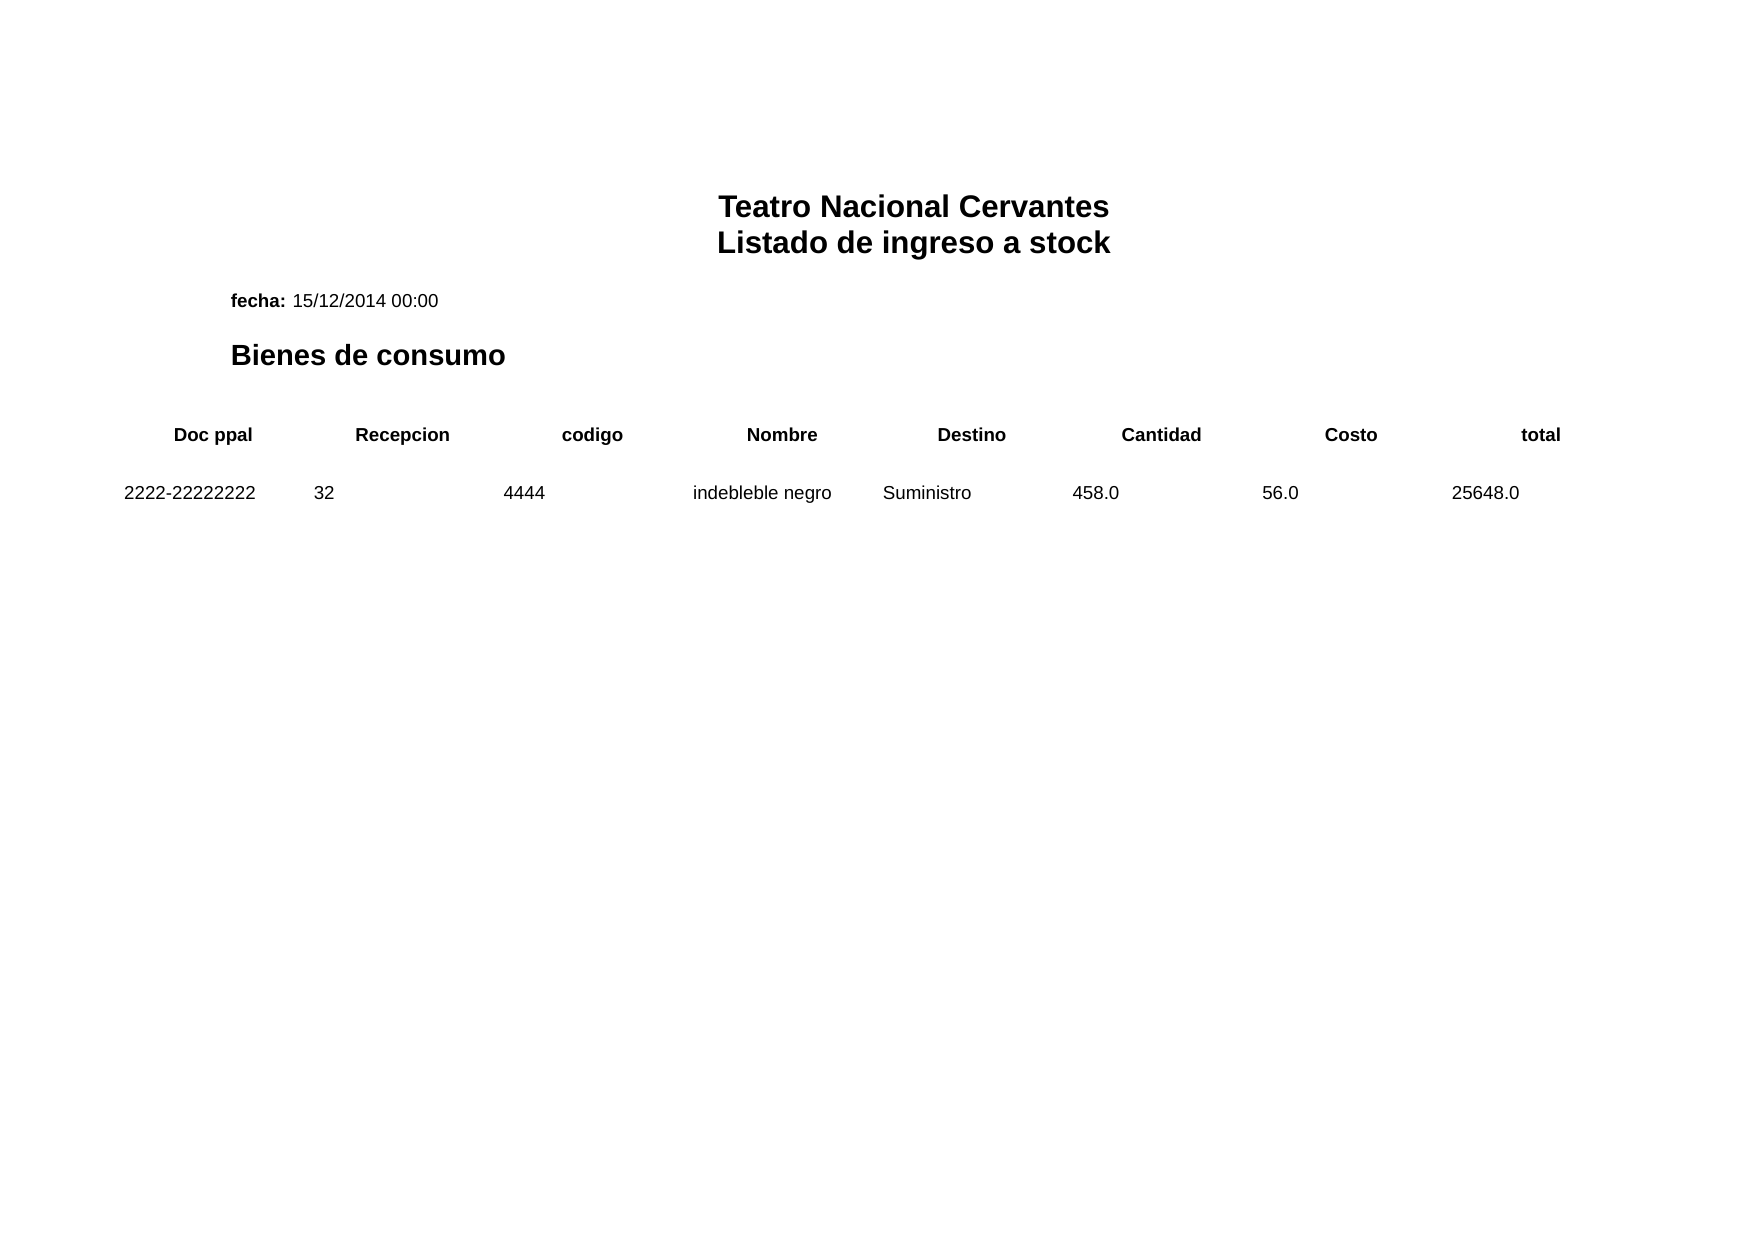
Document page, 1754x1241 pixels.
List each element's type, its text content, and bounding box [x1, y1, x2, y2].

text fecha: 15/12/2014 00:00 [118, 284, 1636, 313]
text Teatro Nacional Cervantes [118, 188, 1636, 224]
text Bienes de consumo [231, 338, 1636, 372]
table_header Doc ppal [118, 393, 308, 451]
table_cell 2222-22222222 [118, 451, 308, 509]
table_header Destino [877, 393, 1067, 451]
table_cell Suministro [877, 451, 1067, 509]
table_cell 4444 [498, 451, 687, 509]
table_header total [1446, 393, 1636, 451]
table_cell 458.0 [1067, 451, 1256, 509]
table_header Recepcion [308, 393, 497, 451]
table_header Nombre [687, 393, 877, 451]
table_cell indebleble negro [687, 451, 877, 509]
text Listado de ingreso a stock [118, 224, 1636, 260]
table_cell 32 [308, 451, 497, 509]
table_header Costo [1256, 393, 1446, 451]
table_header Cantidad [1067, 393, 1256, 451]
table_header codigo [498, 393, 687, 451]
table_cell 25648.0 [1446, 451, 1636, 509]
table_cell 56.0 [1256, 451, 1446, 509]
